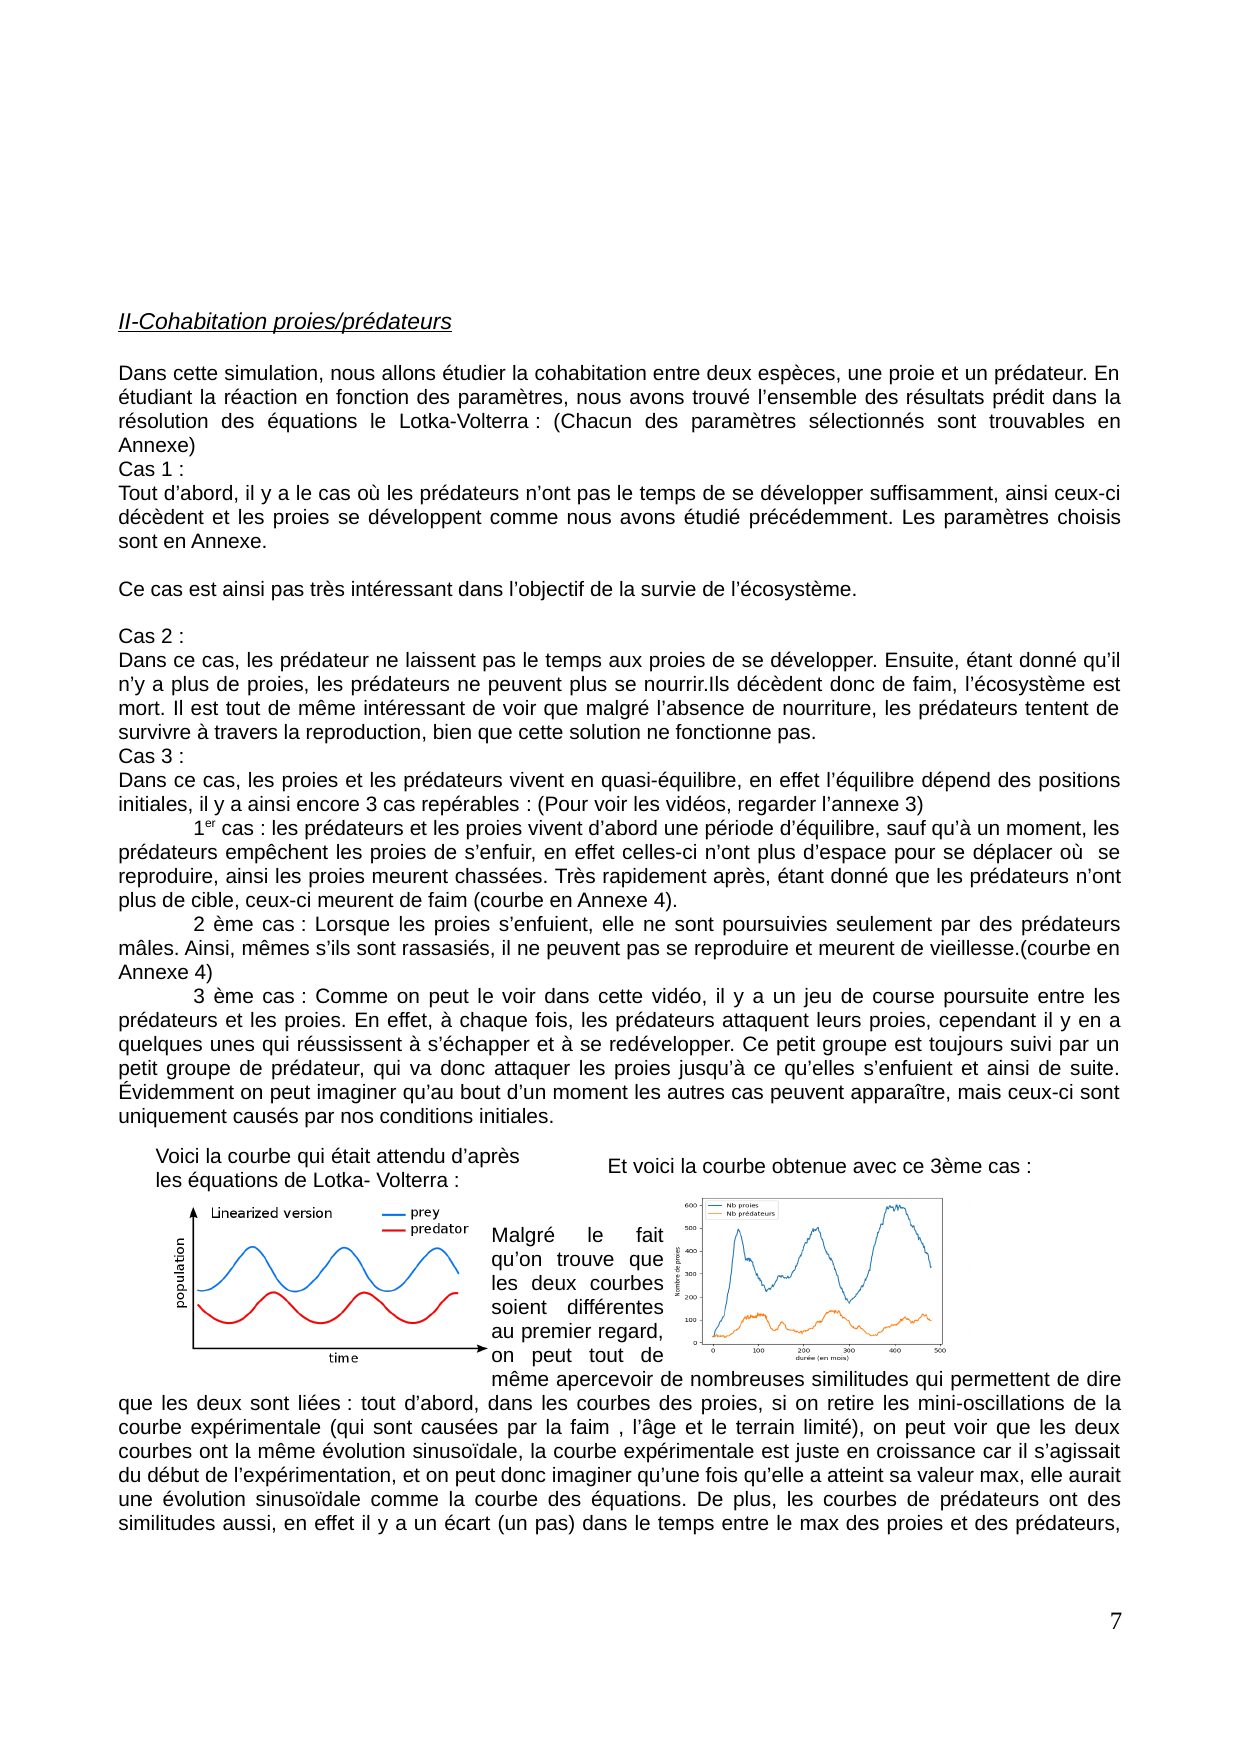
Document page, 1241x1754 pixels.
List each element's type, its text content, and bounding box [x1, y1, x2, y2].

text Cas 3 : [118, 744, 1122, 768]
text 3 ème cas : Comme on peut le voir dans cette vidéo, il y a un jeu de course poursuite entre les prédateurs et les proies. En effet, à chaque fois, les prédateurs attaquent leurs proies, cependant il y en a quelques unes qui réussissent à s’échapper et à se redévelopper. Ce petit groupe est toujours suivi par un petit groupe de prédateur, qui va donc attaquer les proies jusqu’à ce qu’elles s’enfuient et ainsi de suite. Évidemment on peut imaginer qu’au bout d’un moment les autres cas peuvent apparaître, mais ceux-ci sont uniquement causés par nos conditions initiales. [118, 984, 1122, 1127]
text Tout d’abord, il y a le cas où les prédateurs n’ont pas le temps de se développer suffisamment, ainsi ceux-ci décèdent et les proies se développent comme nous avons étudié précédemment. Les paramètres choisis sont en Annexe. [118, 481, 1122, 552]
text Dans ce cas, les prédateur ne laissent pas le temps aux proies de se développer. Ensuite, étant donné qu’il n’y a plus de proies, les prédateurs ne peuvent plus se nourrir.Ils décèdent donc de faim, l’écosystème est mort. Il est tout de même intéressant de voir que malgré l’absence de nourriture, les prédateurs tentent de survivre à travers la reproduction, bien que cette solution ne fonctionne pas. [118, 648, 1122, 744]
text Ce cas est ainsi pas très intéressant dans l’objectif de la survie de l’écosystème. [118, 576, 1122, 600]
text Malgré le fait qu’on trouve que les deux courbes soient différentes au premier regard, on peut tout de même apercevoir de nombreuses similitudes qui permettent de dire que les deux sont liées : tout d’abord, dans les courbes des proies, si on retire les mini-oscillations de la courbe expérimentale (qui sont causées par la faim , l’âge et le terrain limité), on peut voir que les deux courbes ont la même évolution sinusoïdale, la courbe expérimentale est juste en croissance car il s’agissait du début de l’expérimentation, et on peut donc imaginer qu’une fois qu’elle a atteint sa valeur max, elle aurait une évolution sinusoïdale comme la courbe des équations. De plus, les courbes de prédateurs ont des similitudes aussi, en effet il y a un écart (un pas) dans le temps entre le max des proies et des prédateurs, [118, 1223, 1122, 1535]
text Cas 1 : [118, 457, 1122, 481]
picture [663, 1175, 973, 1365]
picture [169, 1200, 492, 1370]
text II-Cohabitation proies/prédateurs [118, 308, 1122, 334]
text Cas 2 : [118, 624, 1122, 648]
text 1er cas : les prédateurs et les proies vivent d’abord une période d’équilibre, sauf qu’à un moment, les prédateurs empêchent les proies de s’enfuir, en effet celles-ci n’ont plus d’espace pour se déplacer où se reproduire, ainsi les proies meurent chassées. Très rapidement après, étant donné que les prédateurs n’ont plus de cible, ceux-ci meurent de faim (courbe en Annexe 4). [118, 816, 1122, 912]
text 2 ème cas : Lorsque les proies s’enfuient, elle ne sont poursuivies seulement par des prédateurs mâles. Ainsi, mêmes s’ils sont rassasiés, il ne peuvent pas se reproduire et meurent de vieillesse.(courbe en Annexe 4) [118, 912, 1122, 984]
text Dans cette simulation, nous allons étudier la cohabitation entre deux espèces, une proie et un prédateur. En étudiant la réaction en fonction des paramètres, nous avons trouvé l’ensemble des résultats prédit dans la résolution des équations le Lotka-Volterra : (Chacun des paramètres sélectionnés sont trouvables en Annexe) [118, 361, 1122, 457]
text Dans ce cas, les proies et les prédateurs vivent en quasi-équilibre, en effet l’équilibre dépend des positions initiales, il y a ainsi encore 3 cas repérables : (Pour voir les vidéos, regarder l’annexe 3) [118, 768, 1122, 816]
